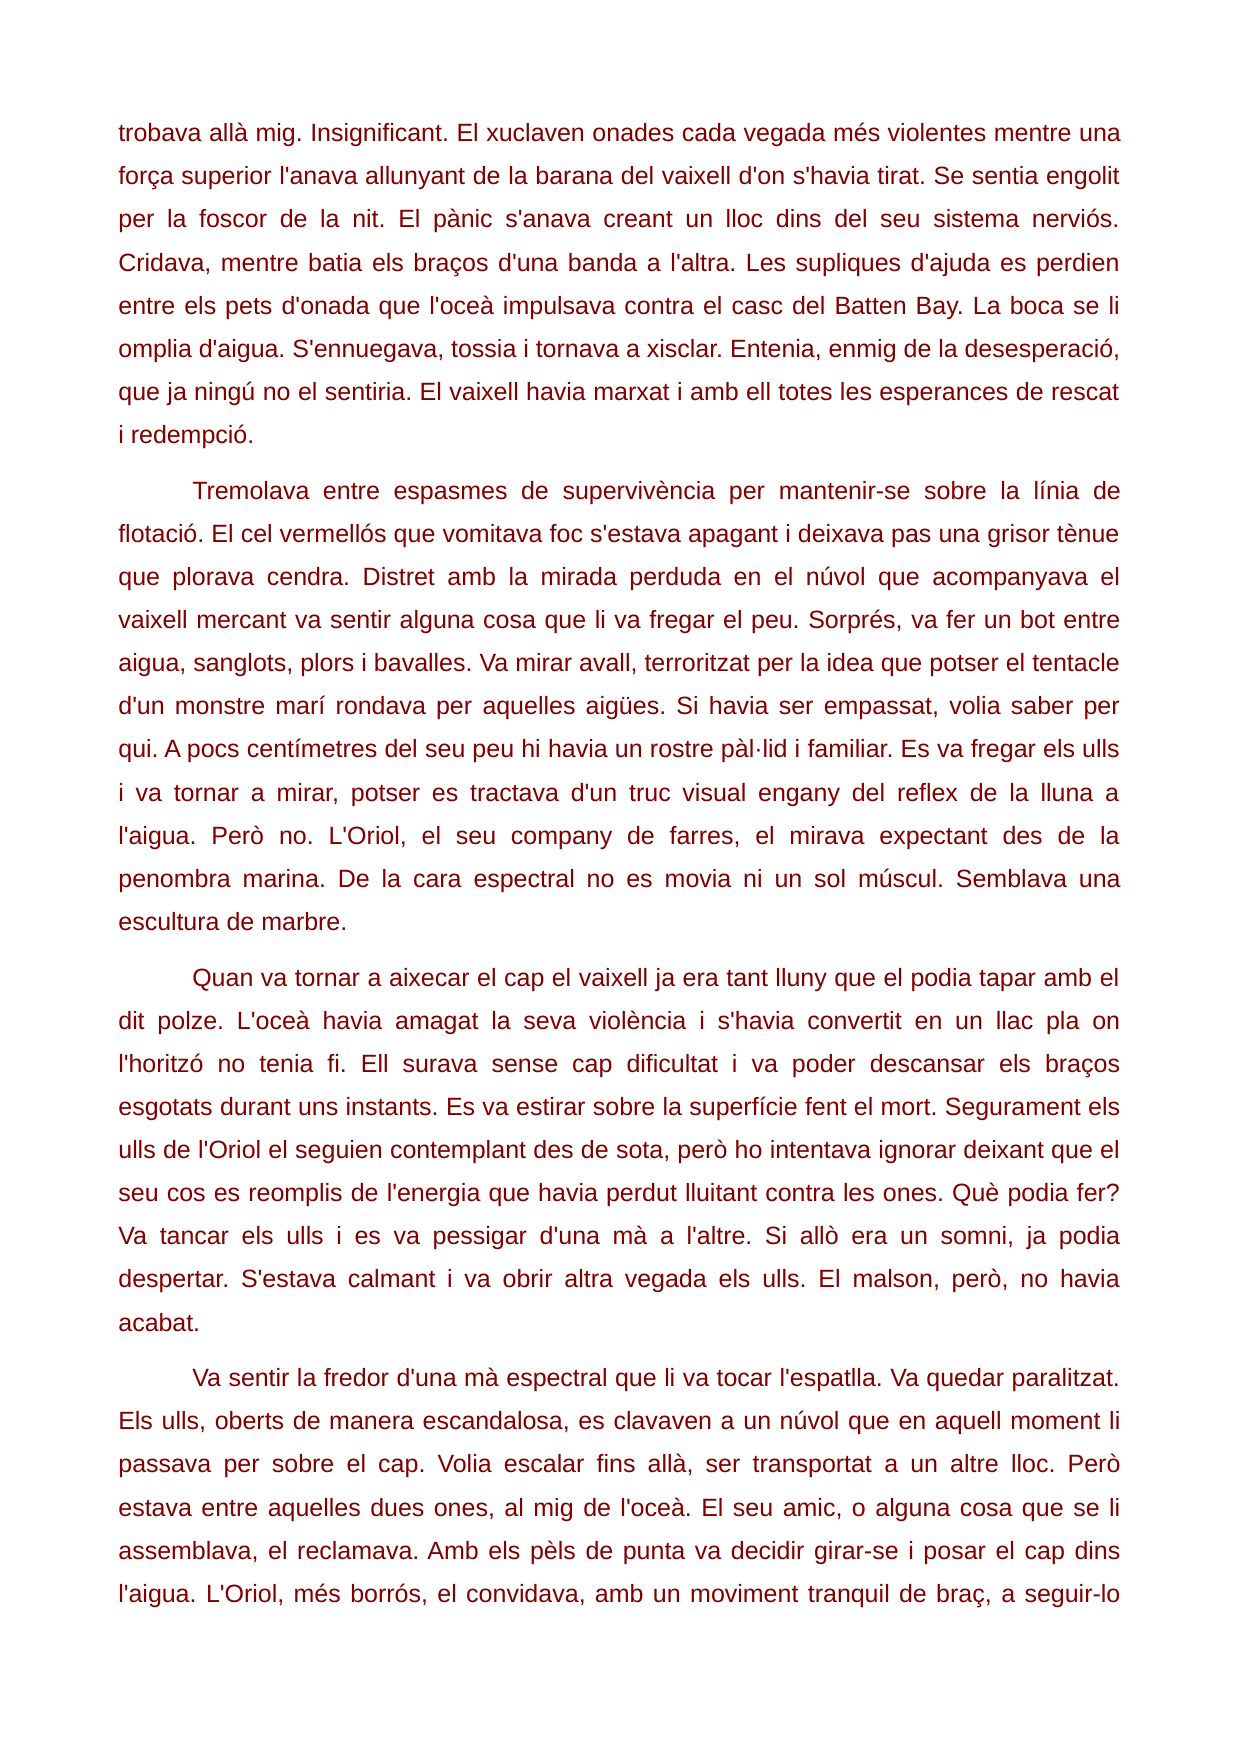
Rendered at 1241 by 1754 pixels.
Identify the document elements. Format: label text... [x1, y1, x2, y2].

text Tremolava entre espasmes de supervivència per mantenir-se sobre la línia de flotació. El cel vermellós que vomitava foc s'estava apagant i deixava pas una grisor tènue que plorava cendra. Distret amb la mirada perduda en el núvol que acompanyava el vaixell mercant va sentir alguna cosa que li va fregar el peu. Sorprés, va fer un bot entre aigua, sanglots, plors i bavalles. Va mirar avall, terroritzat per la idea que potser el tentacle d'un monstre marí rondava per aquelles aigües. Si havia ser empassat, volia saber per qui. A pocs centímetres del seu peu hi havia un rostre pàl·lid i familiar. Es va fregar els ulls i va tornar a mirar, potser es tractava d'un truc visual engany del reflex de la lluna a l'aigua. Però no. L'Oriol, el seu company de farres, el mirava expectant des de la penombra marina. De la cara espectral no es movia ni un sol múscul. Semblava una escultura de marbre. [118, 476, 1122, 936]
text Quan va tornar a aixecar el cap el vaixell ja era tant lluny que el podia tapar amb el dit polze. L'oceà havia amagat la seva violència i s'havia convertit en un llac pla on l'horitzó no tenia fi. Ell surava sense cap dificultat i va poder descansar els braços esgotats durant uns instants. Es va estirar sobre la superfície fent el mort. Segurament els ulls de l'Oriol el seguien contemplant des de sota, però ho intentava ignorar deixant que el seu cos es reomplis de l'energia que havia perdut lluitant contra les ones. Què podia fer? Va tancar els ulls i es va pessigar d'una mà a l'altre. Si allò era un somni, ja podia despertar. S'estava calmant i va obrir altra vegada els ulls. El malson, però, no havia acabat. [118, 962, 1122, 1336]
text trobava allà mig. Insignificant. El xuclaven onades cada vegada més violentes mentre una força superior l'anava allunyant de la barana del vaixell d'on s'havia tirat. Se sentia engolit per la foscor de la nit. El pànic s'anava creant un lloc dins del seu sistema nerviós. Cridava, mentre batia els braços d'una banda a l'altra. Les supliques d'ajuda es perdien entre els pets d'onada que l'oceà impulsava contra el casc del Batten Bay. La boca se li omplia d'aigua. S'ennuegava, tossia i tornava a xisclar. Entenia, enmig de la desesperació, que ja ningú no el sentiria. El vaixell havia marxat i amb ell totes les esperances de rescat i redempció. [118, 118, 1122, 449]
text Va sentir la fredor d'una mà espectral que li va tocar l'espatlla. Va quedar paralitzat. Els ulls, oberts de manera escandalosa, es clavaven a un núvol que en aquell moment li passava per sobre el cap. Volia escalar fins allà, ser transportat a un altre lloc. Però estava entre aquelles dues ones, al mig de l'oceà. El seu amic, o alguna cosa que se li assemblava, el reclamava. Amb els pèls de punta va decidir girar-se i posar el cap dins l'aigua. L'Oriol, més borrós, el convidava, amb un moviment tranquil de braç, a seguir-lo [118, 1363, 1122, 1607]
